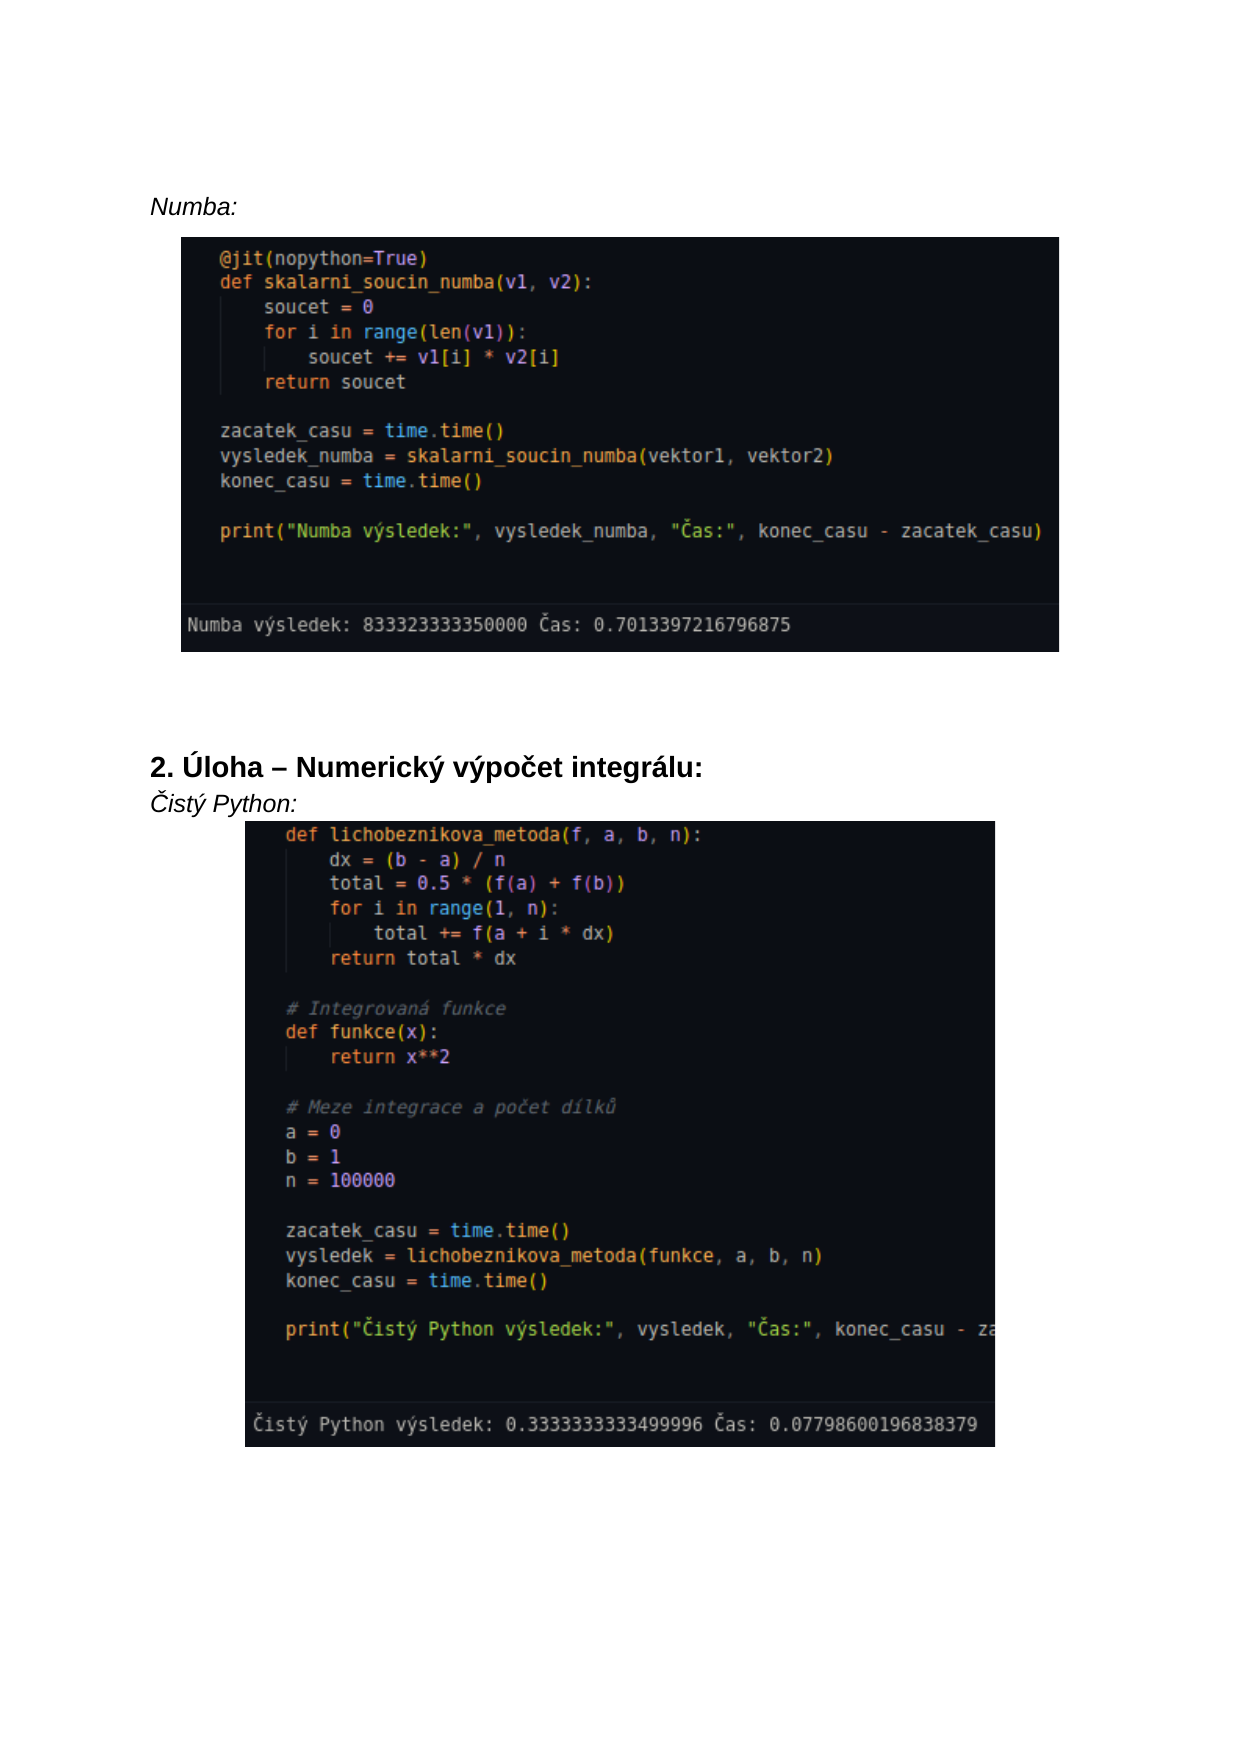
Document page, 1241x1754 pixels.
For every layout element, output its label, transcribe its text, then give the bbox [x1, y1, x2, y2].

subtitle Numba: [150, 192, 1090, 220]
picture [181, 237, 1060, 652]
text 2. Úloha – Numerický výpočet integrálu: [150, 750, 1090, 784]
picture [245, 821, 995, 1447]
text Čistý Python: [150, 789, 1090, 817]
